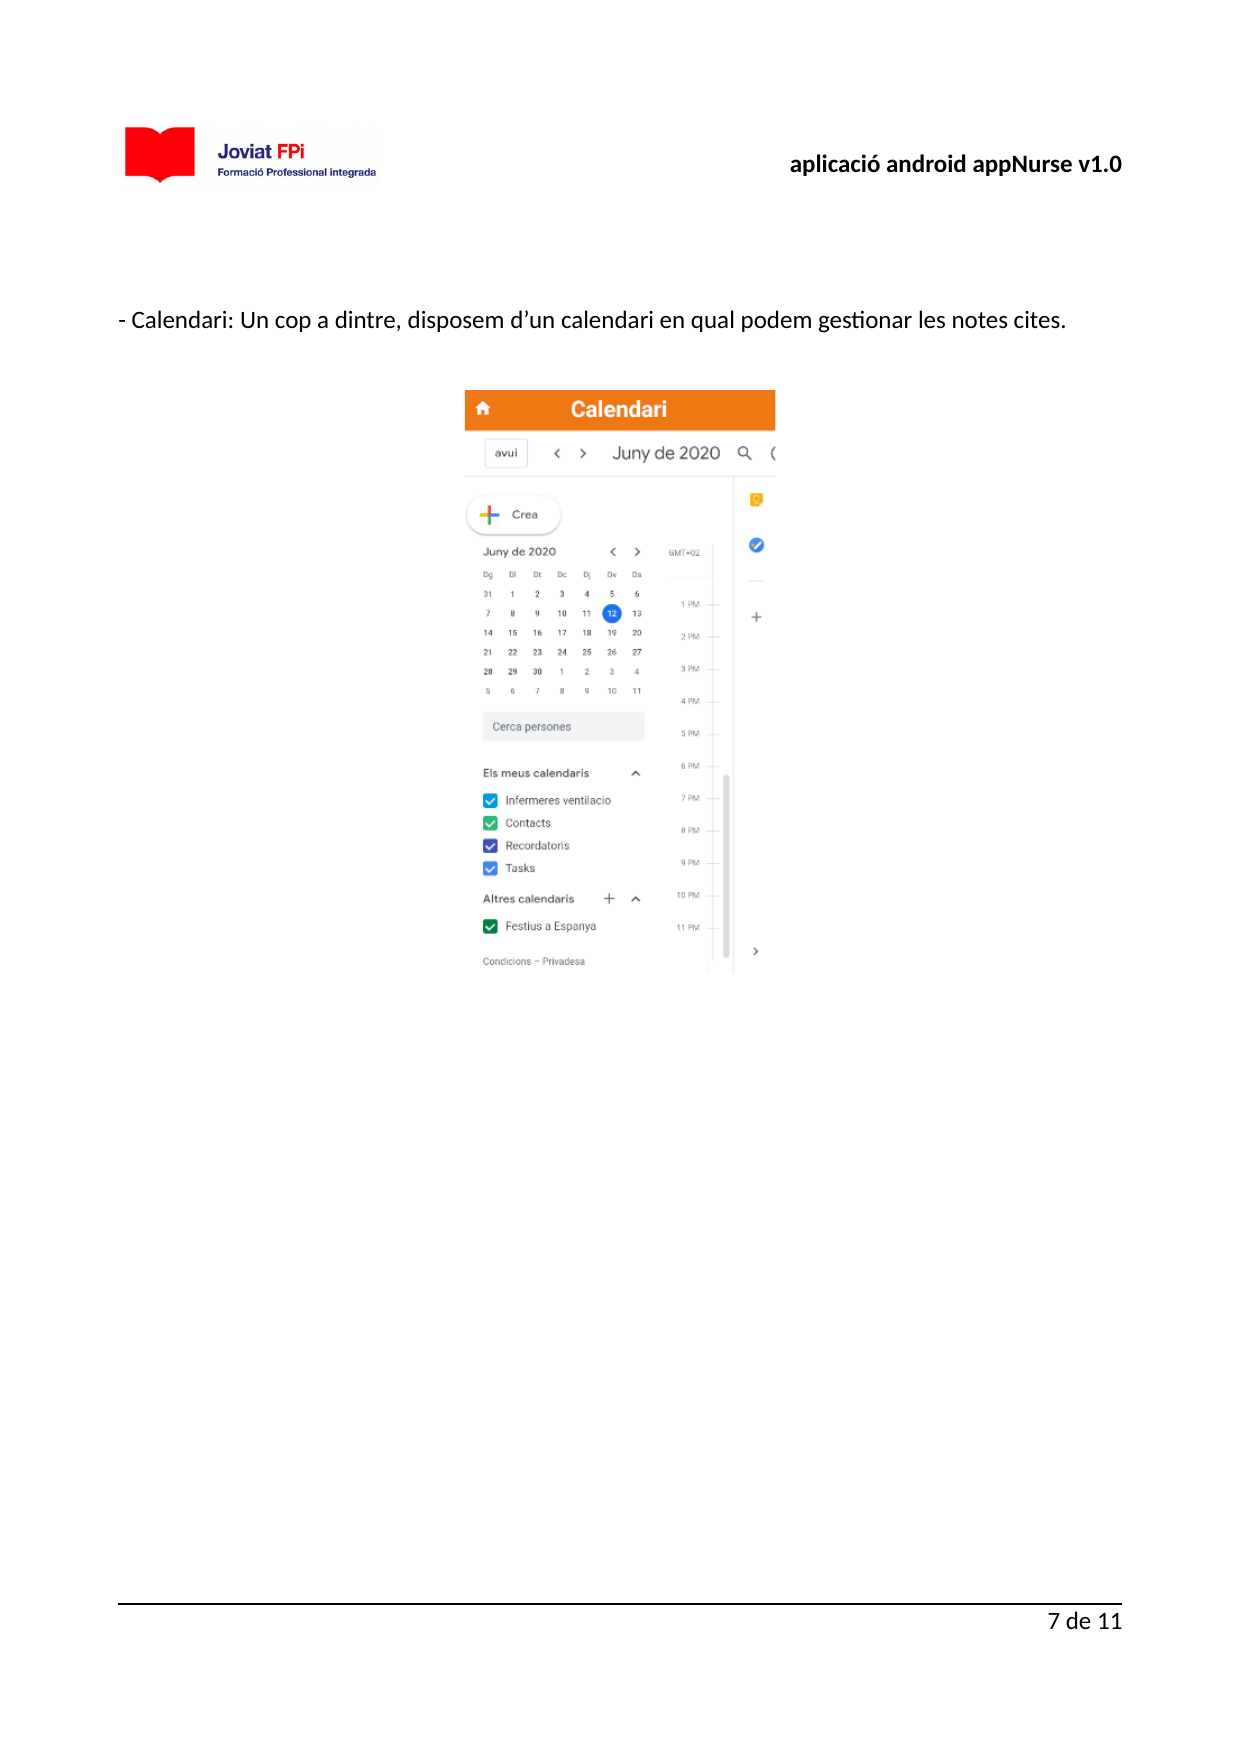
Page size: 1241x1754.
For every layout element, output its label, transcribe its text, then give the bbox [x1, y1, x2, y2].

picture [123, 126, 379, 186]
text - Calendari: Un cop a dintre, disposem d’un calendari en qual podem gestionar les notes cites. [118, 304, 1122, 334]
picture [464, 390, 776, 974]
